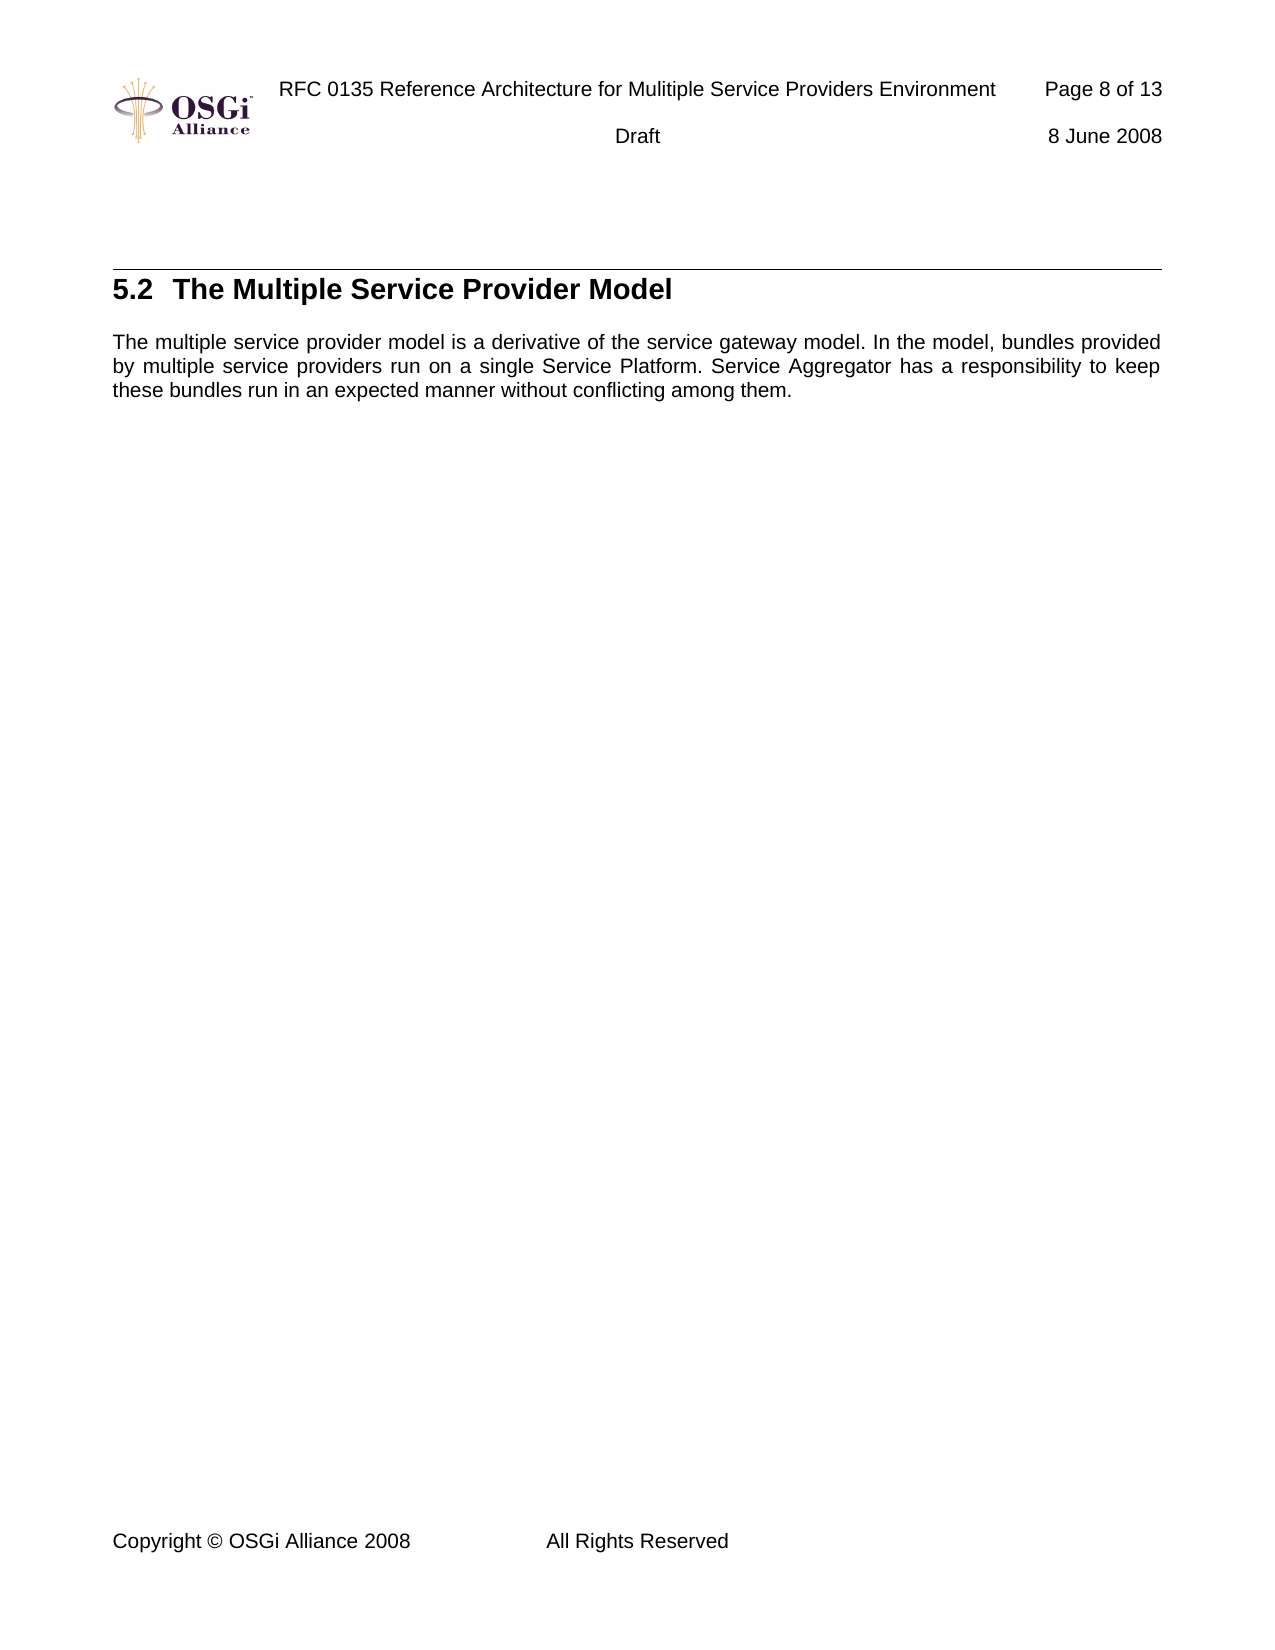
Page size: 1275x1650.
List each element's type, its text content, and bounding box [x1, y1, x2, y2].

subtitle The Multiple Service Provider Model [112, 270, 1162, 306]
picture [114, 78, 254, 143]
text The multiple service provider model is a derivative of the service gateway model. In the model, bundles provided by multiple service providers run on a single Service Platform. Service Aggregator has a responsibility to keep these bundles run in an expected manner without conflicting among them. [112, 330, 1162, 402]
